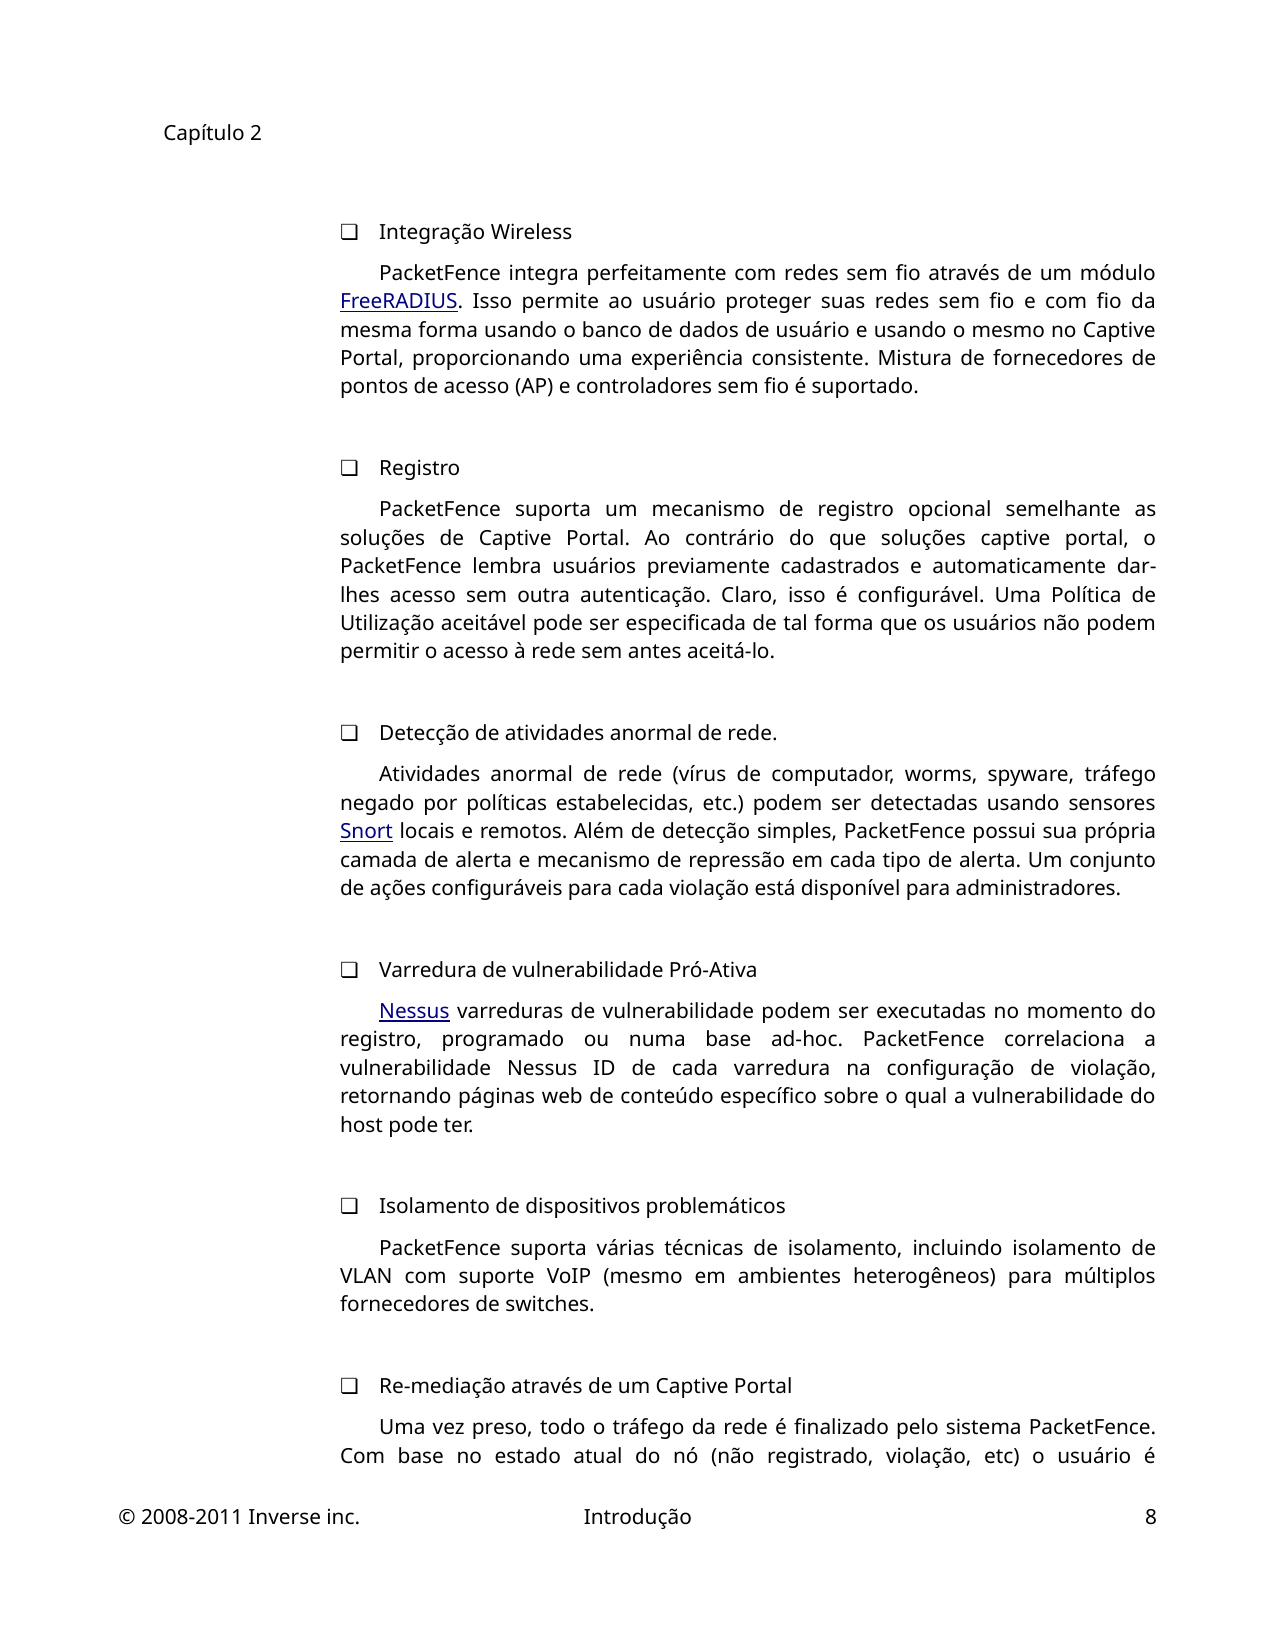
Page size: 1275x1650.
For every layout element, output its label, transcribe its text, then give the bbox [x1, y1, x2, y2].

list ❏ Registro [340, 453, 1157, 482]
list Atividades anormal de rede (vírus de computador, worms, spyware, tráfego negado por políticas estabelecidas, etc.) podem ser detectadas usando sensores Snort locais e remotos. Além de detecção simples, PacketFence possui sua própria camada de alerta e mecanismo de repressão em cada tipo de alerta. Um conjunto de ações configuráveis para cada violação está disponível para administradores. [340, 759, 1157, 902]
list ❏ Re-mediação através de um Captive Portal [340, 1371, 1157, 1400]
list PacketFence suporta um mecanismo de registro opcional semelhante as soluções de Captive Portal. Ao contrário do que soluções captive portal, o PacketFence lembra usuários previamente cadastrados e automaticamente dar-lhes acesso sem outra autenticação. Claro, isso é configurável. Uma Política de Utilização aceitável pode ser especificada de tal forma que os usuários não podem permitir o acesso à rede sem antes aceitá-lo. [340, 494, 1157, 665]
list PacketFence integra perfeitamente com redes sem fio através de um módulo FreeRADIUS. Isso permite ao usuário proteger suas redes sem fio e com fio da mesma forma usando o banco de dados de usuário e usando o mesmo no Captive Portal, proporcionando uma experiência consistente. Mistura de fornecedores de pontos de acesso (AP) e controladores sem fio é suportado. [340, 258, 1157, 400]
list Uma vez preso, todo o tráfego da rede é finalizado pelo sistema PacketFence. Com base no estado atual do nó (não registrado, violação, etc) o usuário é [340, 1412, 1157, 1469]
list ❏ Detecção de atividades anormal de rede. [340, 718, 1157, 747]
list ❏ Isolamento de dispositivos problemáticos [340, 1192, 1157, 1220]
list ❏ Integração Wireless [340, 217, 1157, 245]
list PacketFence suporta várias técnicas de isolamento, incluindo isolamento de VLAN com suporte VoIP (mesmo em ambientes heterogêneos) para múltiplos fornecedores de switches. [340, 1233, 1157, 1318]
list Nessus varreduras de vulnerabilidade podem ser executadas no momento do registro, programado ou numa base ad-hoc. PacketFence correlaciona a vulnerabilidade Nessus ID de cada varredura na configuração de violação, retornando páginas web de conteúdo específico sobre o qual a vulnerabilidade do host pode ter. [340, 996, 1157, 1138]
list ❏ Varredura de vulnerabilidade Pró-Ativa [340, 955, 1157, 983]
